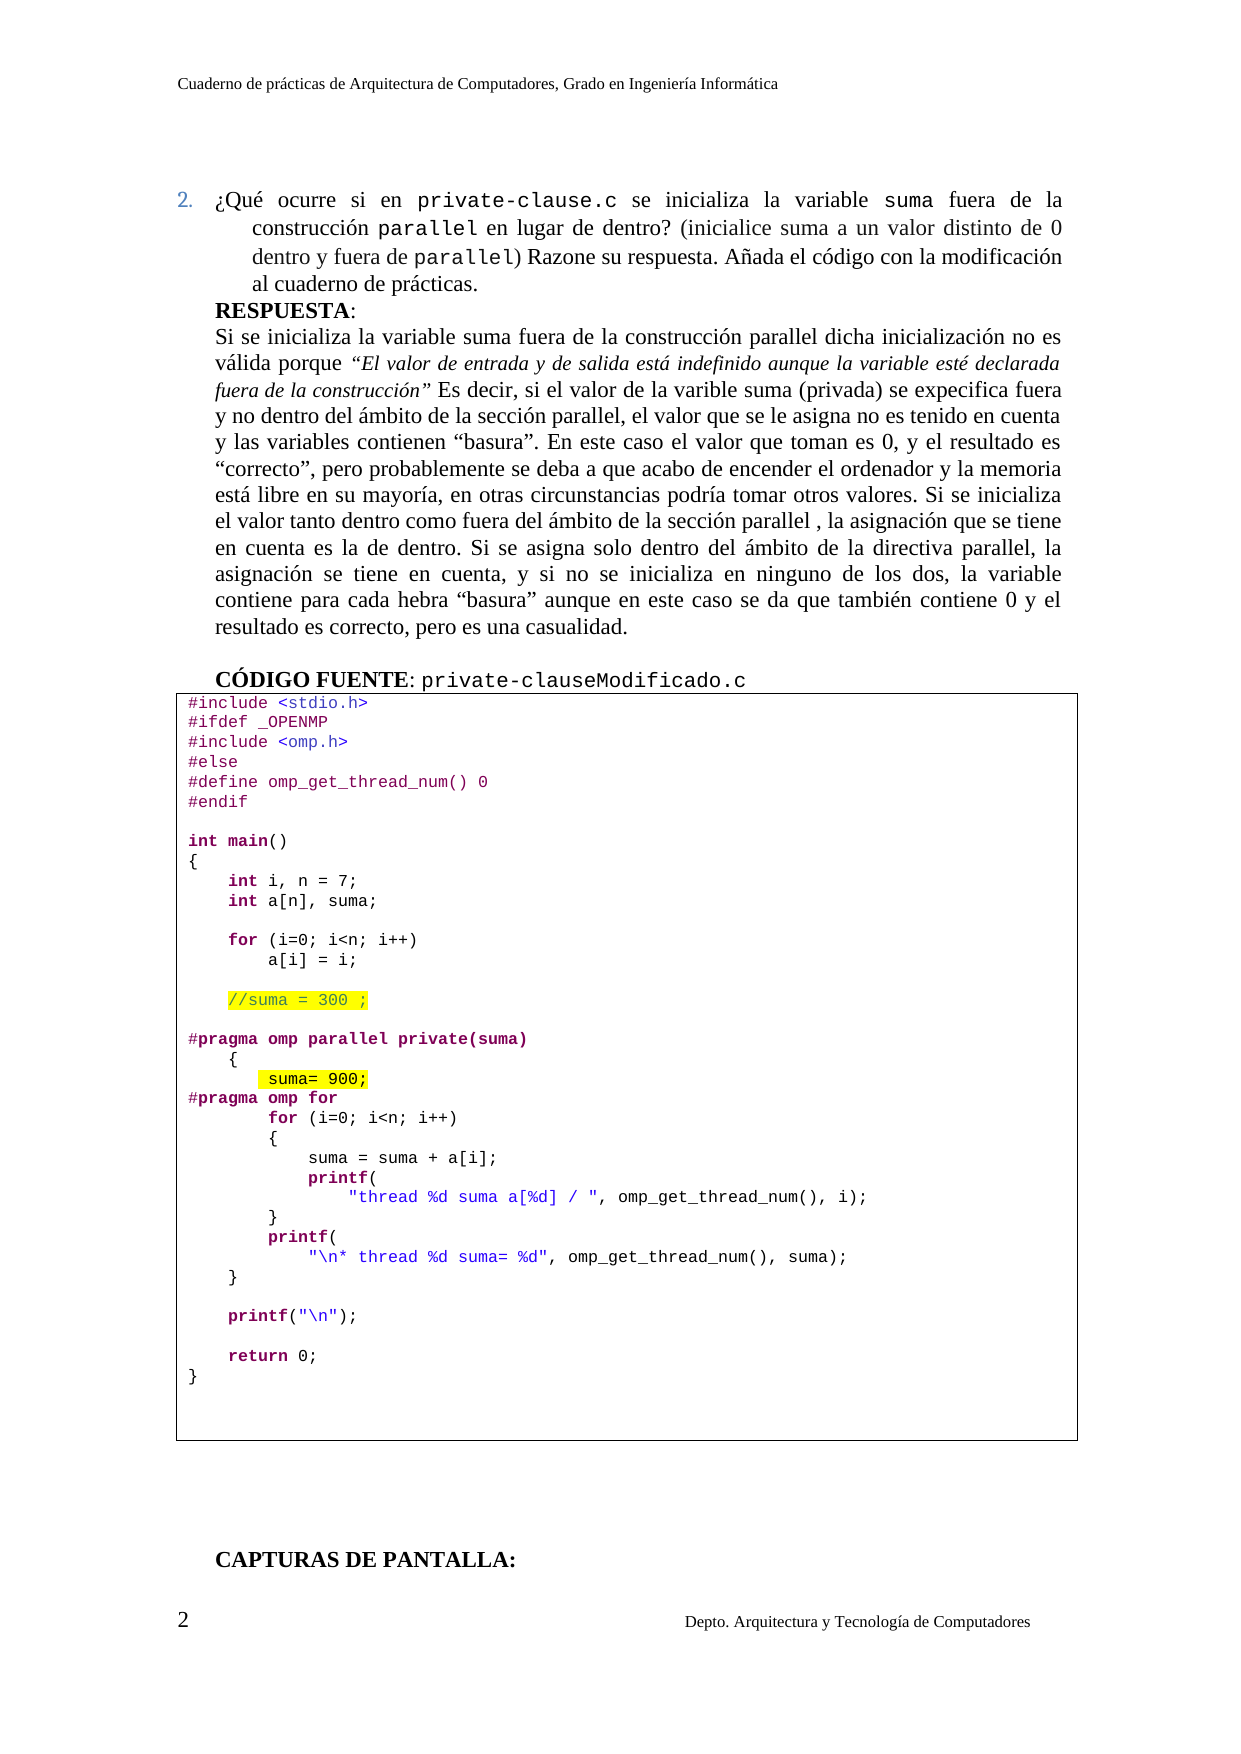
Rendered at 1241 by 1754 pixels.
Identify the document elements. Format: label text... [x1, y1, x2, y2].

text CÓDIGO FUENTE: private-clauseModificado.c [215, 666, 1063, 693]
text RESPUESTA: [215, 297, 1063, 323]
table_header #include <stdio.h> #ifdef _OPENMP #include <omp.h> #else #define omp_get_thread_num() 0 #endif int main() { int i, n = 7; int a[n], suma; for (i=0; i<n; i++) a[i] = i; //suma = 300 ; #pragma omp parallel private(suma) { suma= 900; #pragma omp for for (i=0; i<n; i++) { suma = suma + a[i]; printf( "thread %d suma a[%d] / ", omp_get_thread_num(), i); } printf( "\n* thread %d suma= %d", omp_get_thread_num(), suma); } printf("\n"); return 0; } [177, 694, 1077, 1440]
text CAPTURAS DE PANTALLA: [215, 1547, 1063, 1573]
text Si se inicializa la variable suma fuera de la construcción parallel dicha inicialización no es válida porque “El valor de entrada y de salida está indefinido aunque la variable esté declarada fuera de la construcción” Es decir, si el valor de la varible suma (privada) se expecifica fuera y no dentro del ámbito de la sección parallel, el valor que se le asigna no es tenido en cuenta y las variables contienen “basura”. En este caso el valor que toman es 0, y el resultado es “correcto”, pero probablemente se deba a que acabo de encender el ordenador y la memoria está libre en su mayoría, en otras circunstancias podría tomar otros valores. Si se inicializa el valor tanto dentro como fuera del ámbito de la sección parallel , la asignación que se tiene en cuenta es la de dentro. Si se asigna solo dentro del ámbito de la directiva parallel, la asignación se tiene en cuenta, y si no se inicializa en ninguno de los dos, la variable contiene para cada hebra “basura” aunque en este caso se da que también contiene 0 y el resultado es correcto, pero es una casualidad. [215, 323, 1063, 639]
list ¿Qué ocurre si en private-clause.c se inicializa la variable suma fuera de la construcción parallel en lugar de dentro? (inicialice suma a un valor distinto de 0 dentro y fuera de parallel) Razone su respuesta. Añada el código con la modificación al cuaderno de prácticas. [177, 187, 1063, 297]
